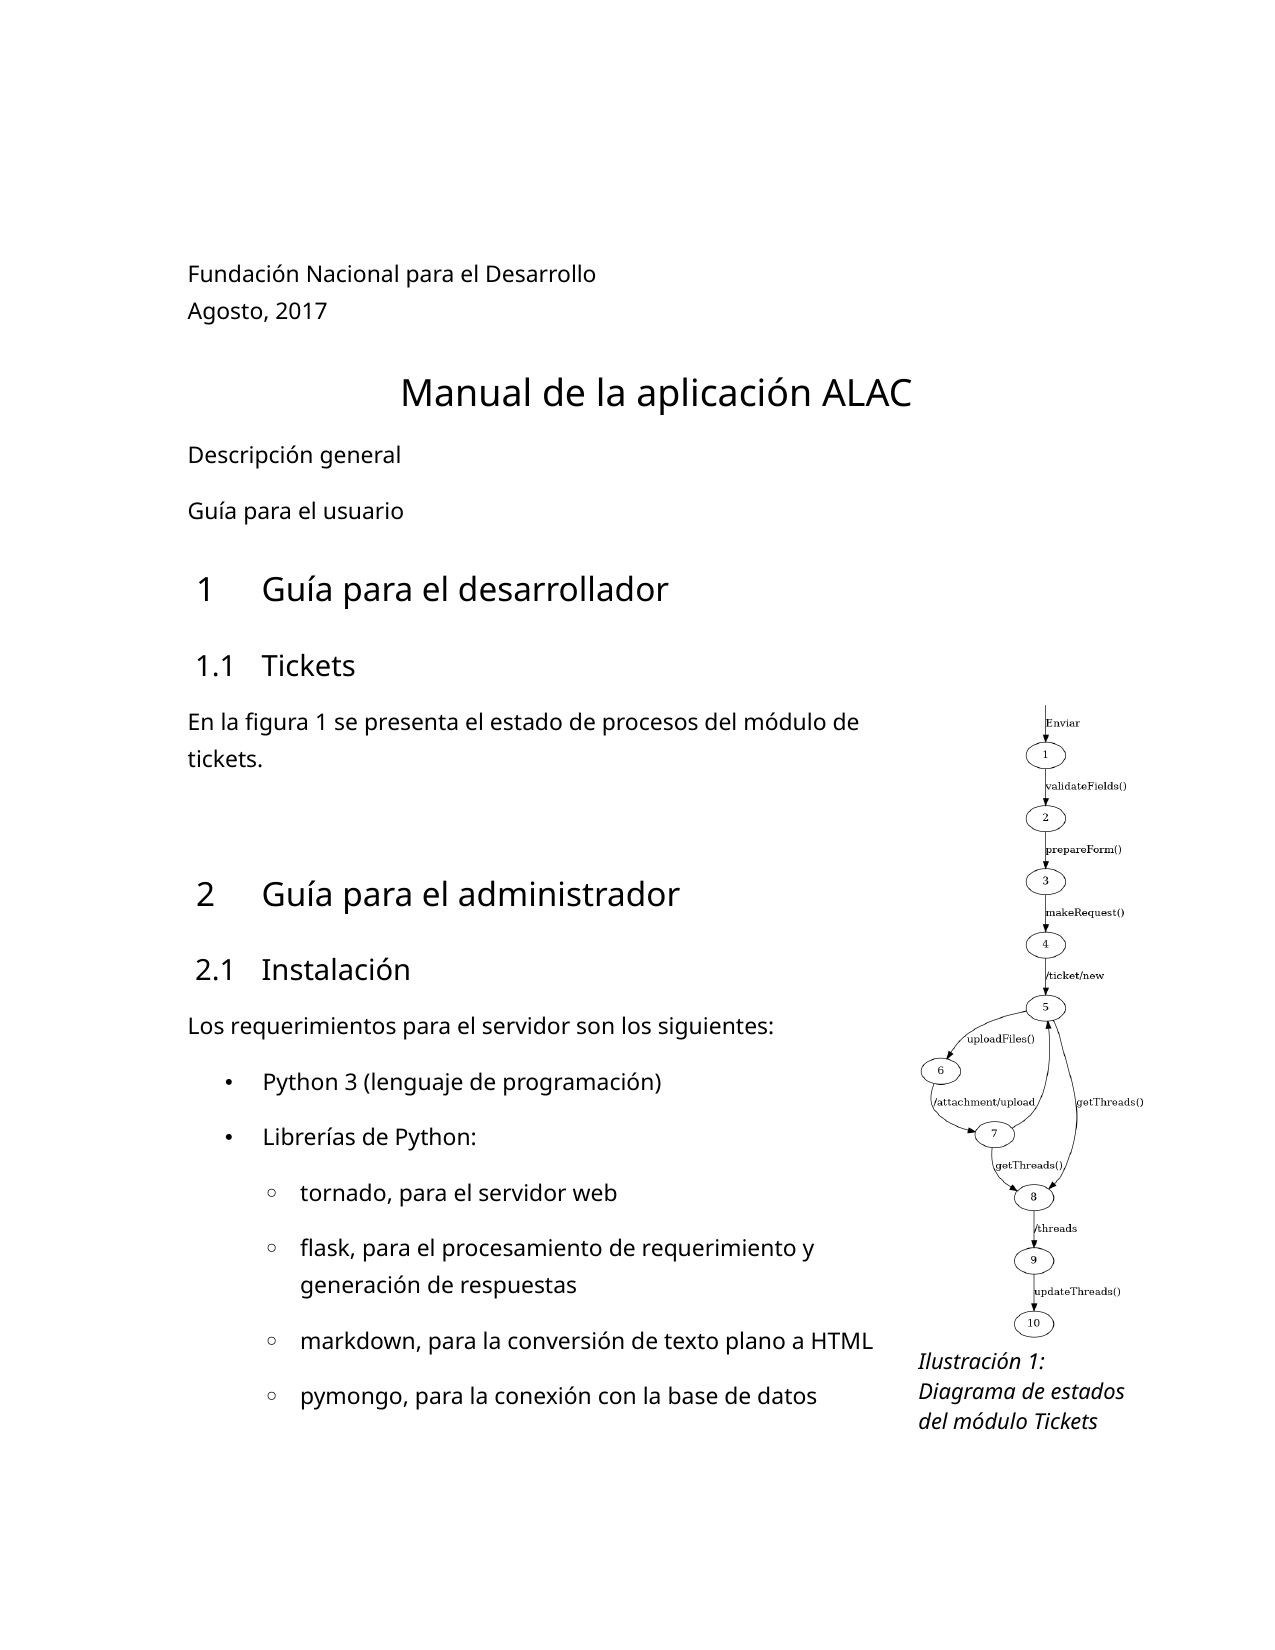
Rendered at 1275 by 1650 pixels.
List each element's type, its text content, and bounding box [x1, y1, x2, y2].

text Los requerimientos para el servidor son los siguientes: [187, 1010, 903, 1041]
list Python 3 (lenguaje de programación) [225, 1066, 903, 1097]
picture [918, 677, 1147, 1340]
text En la figura 1 se presenta el estado de procesos del módulo de tickets. [187, 706, 903, 775]
list pymongo, para la conexión con la base de datos [262, 1380, 903, 1411]
subtitle Instalación [187, 949, 903, 989]
subtitle Guía para el desarrollador [187, 566, 1125, 611]
subtitle Tickets [187, 645, 1161, 1450]
list flask, para el procesamiento de requerimiento y generación de respuestas [262, 1232, 903, 1301]
list Librerías de Python: [225, 1121, 903, 1152]
text Fundación Nacional para el Desarrollo Agosto, 2017 [187, 258, 1125, 326]
list markdown, para la conversión de texto plano a HTML [262, 1325, 903, 1356]
subtitle Guía para el administrador [187, 870, 903, 916]
text Ilustración 1: Diagrama de estados del módulo Tickets [918, 1340, 1146, 1435]
text Descripción general [187, 439, 1125, 470]
text Guía para el usuario [187, 494, 1125, 526]
title Manual de la aplicación ALAC [187, 367, 1125, 418]
list tornado, para el servidor web [262, 1176, 903, 1208]
